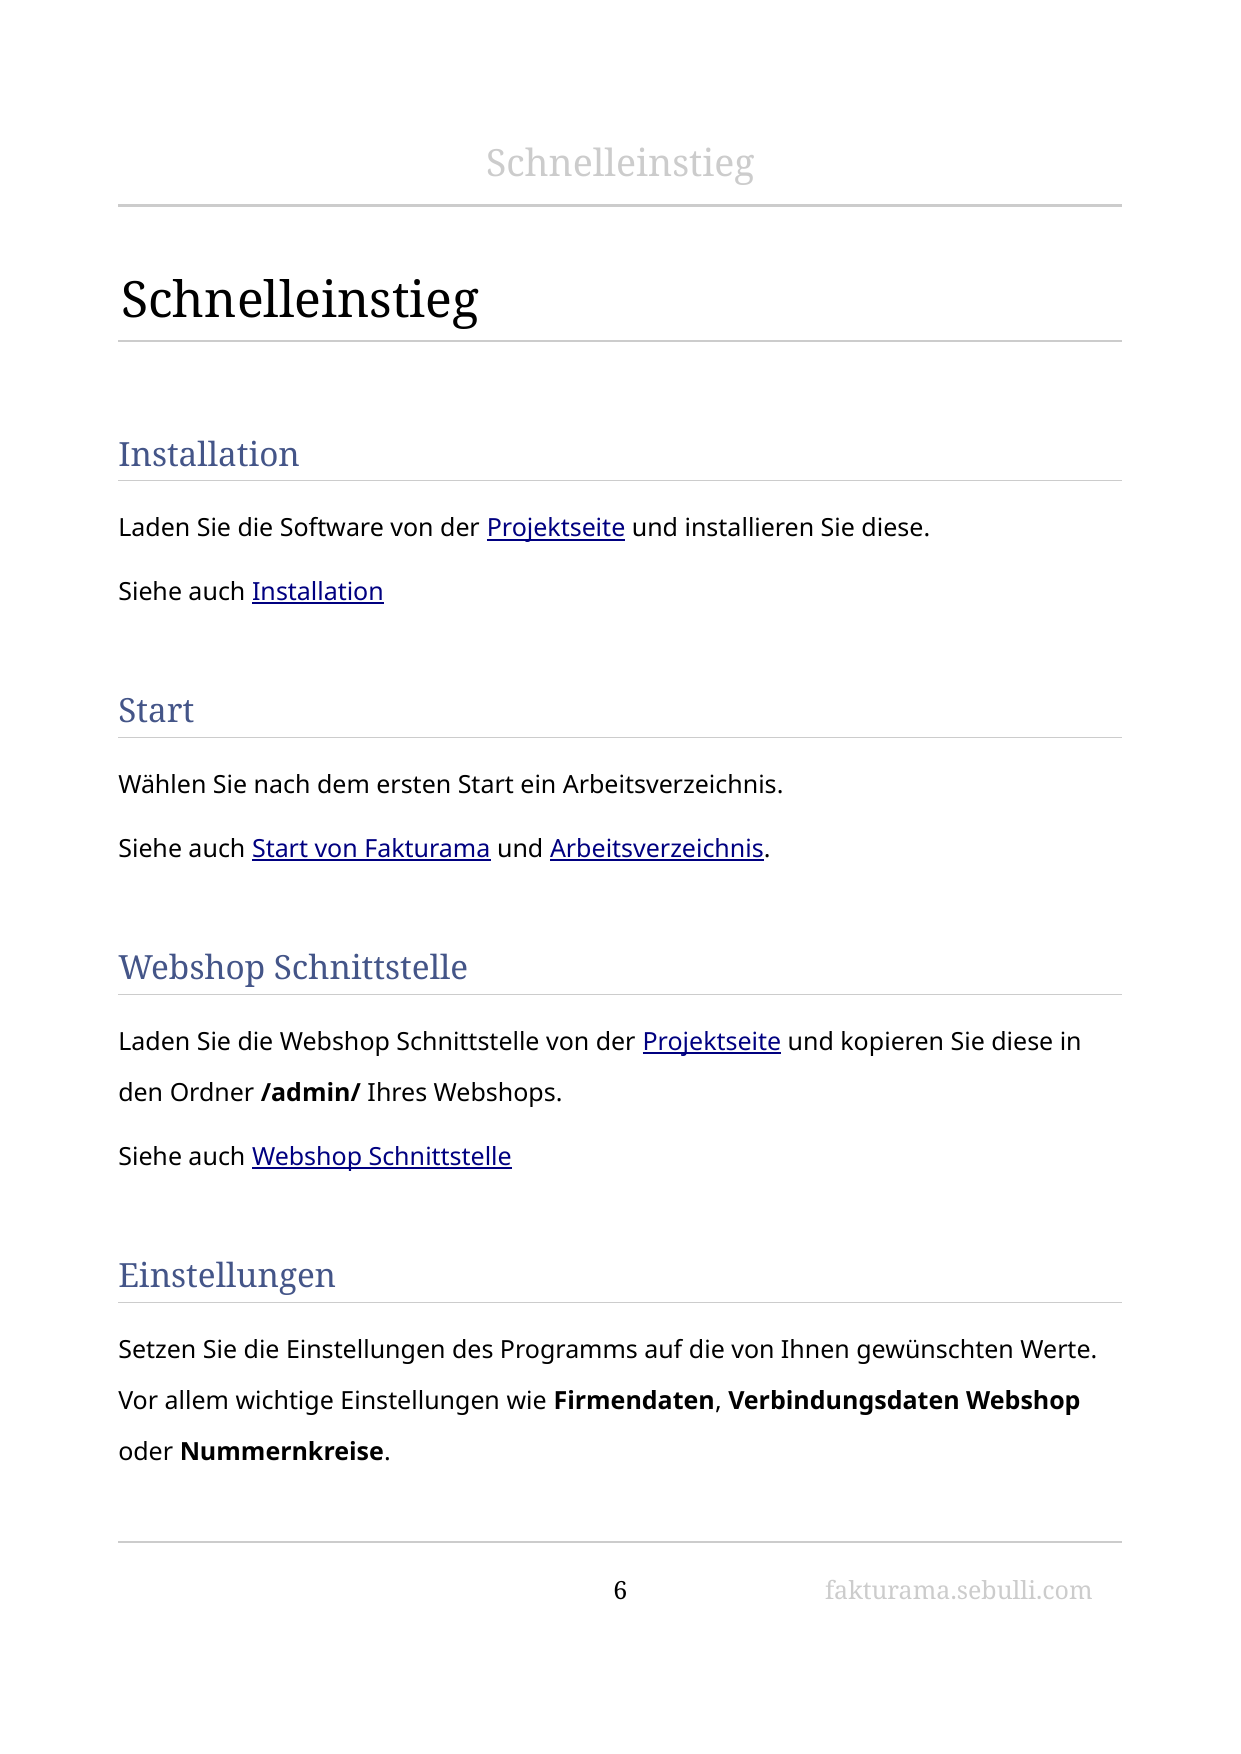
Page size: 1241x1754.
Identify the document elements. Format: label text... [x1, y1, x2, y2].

text Siehe auch Start von Fakturama und Arbeitsverzeichnis. [118, 830, 1122, 864]
subtitle Einstellungen [118, 1252, 1122, 1302]
subtitle Webshop Schnittstelle [118, 944, 1122, 994]
subtitle Start [118, 687, 1122, 737]
subtitle Installation [118, 430, 1122, 480]
text Siehe auch Webshop Schnittstelle [118, 1138, 1122, 1172]
text Laden Sie die Webshop Schnittstelle von der Projektseite und kopieren Sie diese in den Ordner /admin/ Ihres Webshops. [118, 1023, 1122, 1109]
text Setzen Sie die Einstellungen des Programms auf die von Ihnen gewünschten Werte. Vor allem wichtige Einstellungen wie Firmendaten, Verbindungsdaten Webshop oder Nummernkreise. [118, 1331, 1122, 1467]
text Wählen Sie nach dem ersten Start ein Arbeitsverzeichnis. [118, 767, 1122, 801]
subtitle Schnelleinstieg [118, 261, 1122, 340]
text Siehe auch Installation [118, 573, 1122, 608]
text Laden Sie die Software von der Projektseite und installieren Sie diese. [118, 510, 1122, 544]
